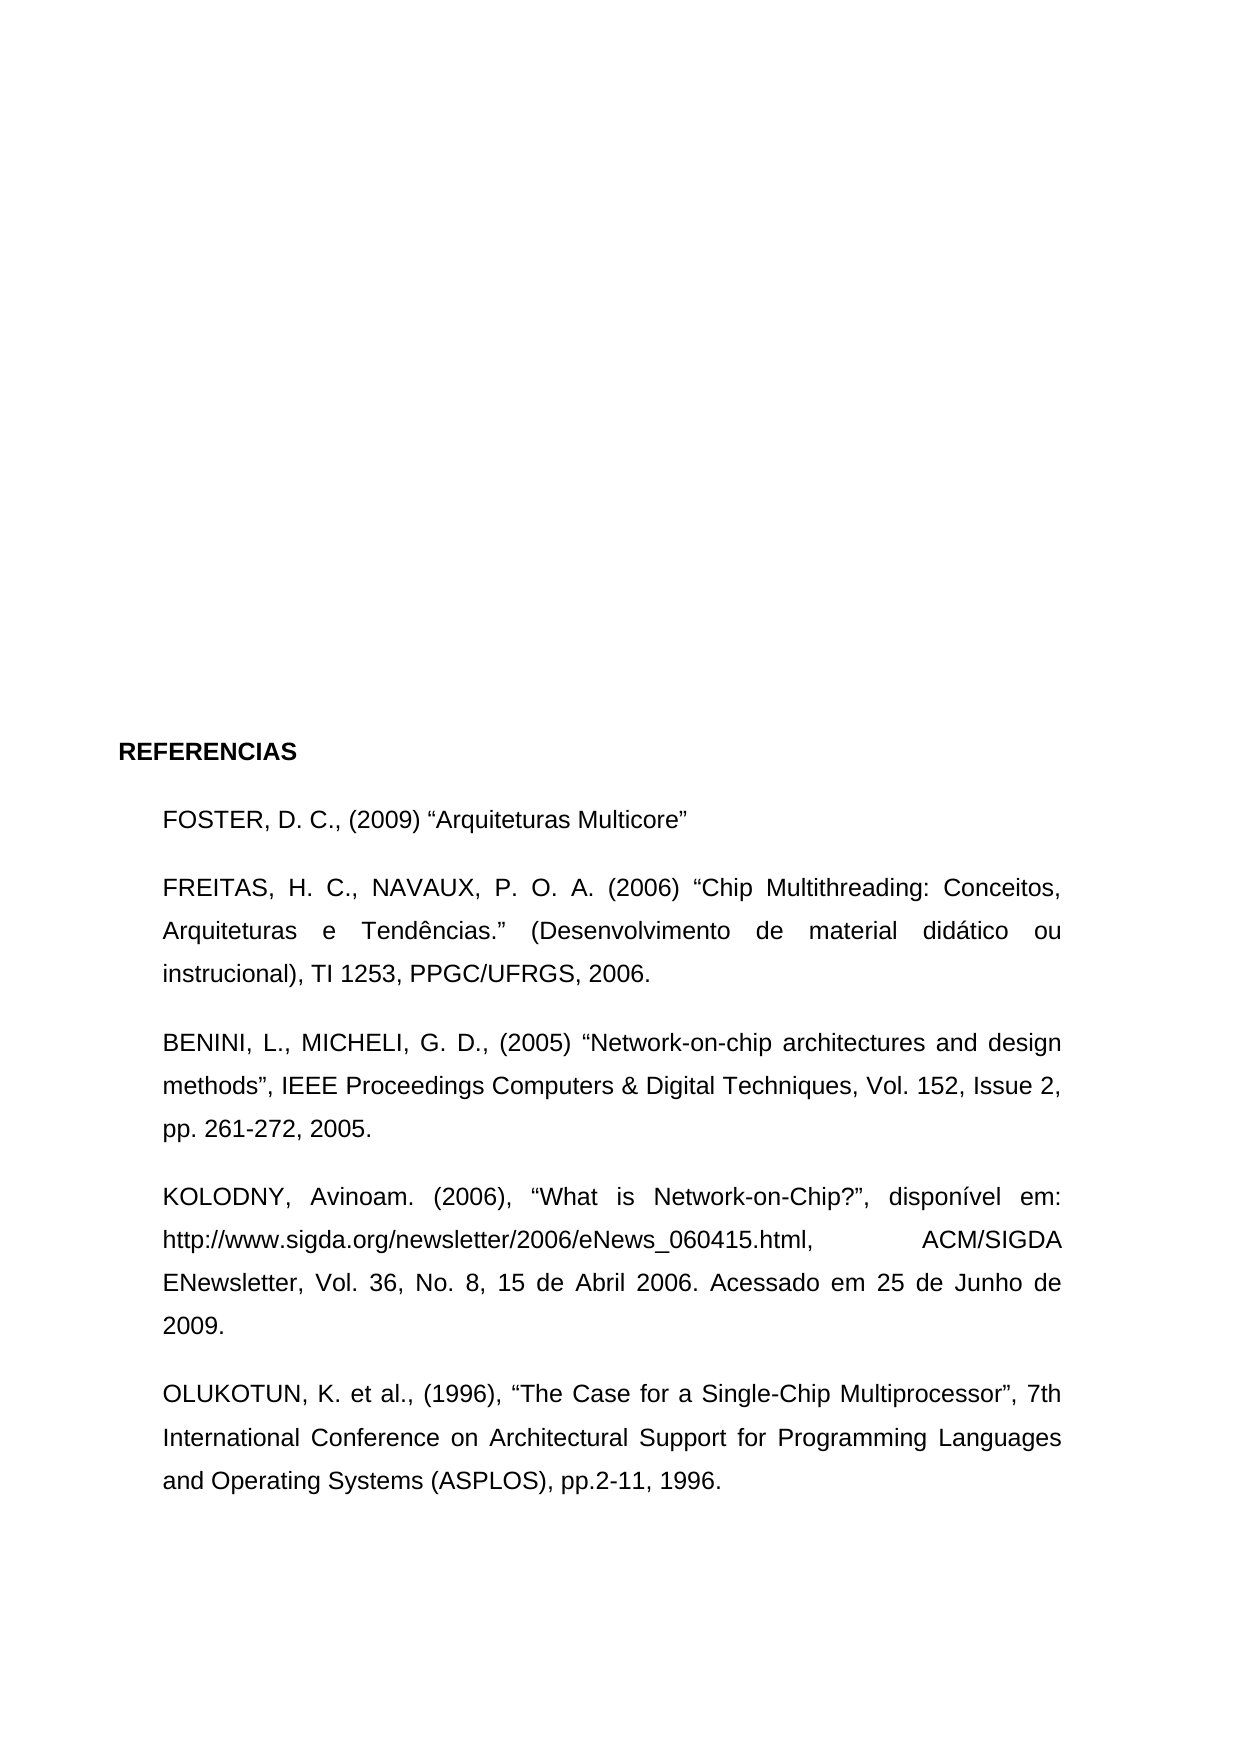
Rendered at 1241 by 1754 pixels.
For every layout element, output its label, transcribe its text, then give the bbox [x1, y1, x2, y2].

text FOSTER, D. C., (2009) “Arquiteturas Multicore” [162, 805, 1063, 834]
text REFERENCIAS [118, 737, 1122, 766]
text OLUKOTUN, K. et al., (1996), “The Case for a Single-Chip Multiprocessor”, 7th International Conference on Architectural Support for Programming Languages and Operating Systems (ASPLOS), pp.2-11, 1996. [162, 1379, 1063, 1494]
text KOLODNY, Avinoam. (2006), “What is Network-on-Chip?”, disponível em: http://www.sigda.org/newsletter/2006/eNews_060415.html, ACM/SIGDA ENewsletter, Vol. 36, No. 8, 15 de Abril 2006. Acessado em 25 de Junho de 2009. [162, 1182, 1063, 1340]
text FREITAS, H. C., NAVAUX, P. O. A. (2006) “Chip Multithreading: Conceitos, Arquiteturas e Tendências.” (Desenvolvimento de material didático ou instrucional), TI 1253, PPGC/UFRGS, 2006. [162, 873, 1063, 988]
text BENINI, L., MICHELI, G. D., (2005) “Network-on-chip architectures and design methods”, IEEE Proceedings Computers & Digital Techniques, Vol. 152, Issue 2, pp. 261-272, 2005. [162, 1028, 1063, 1143]
